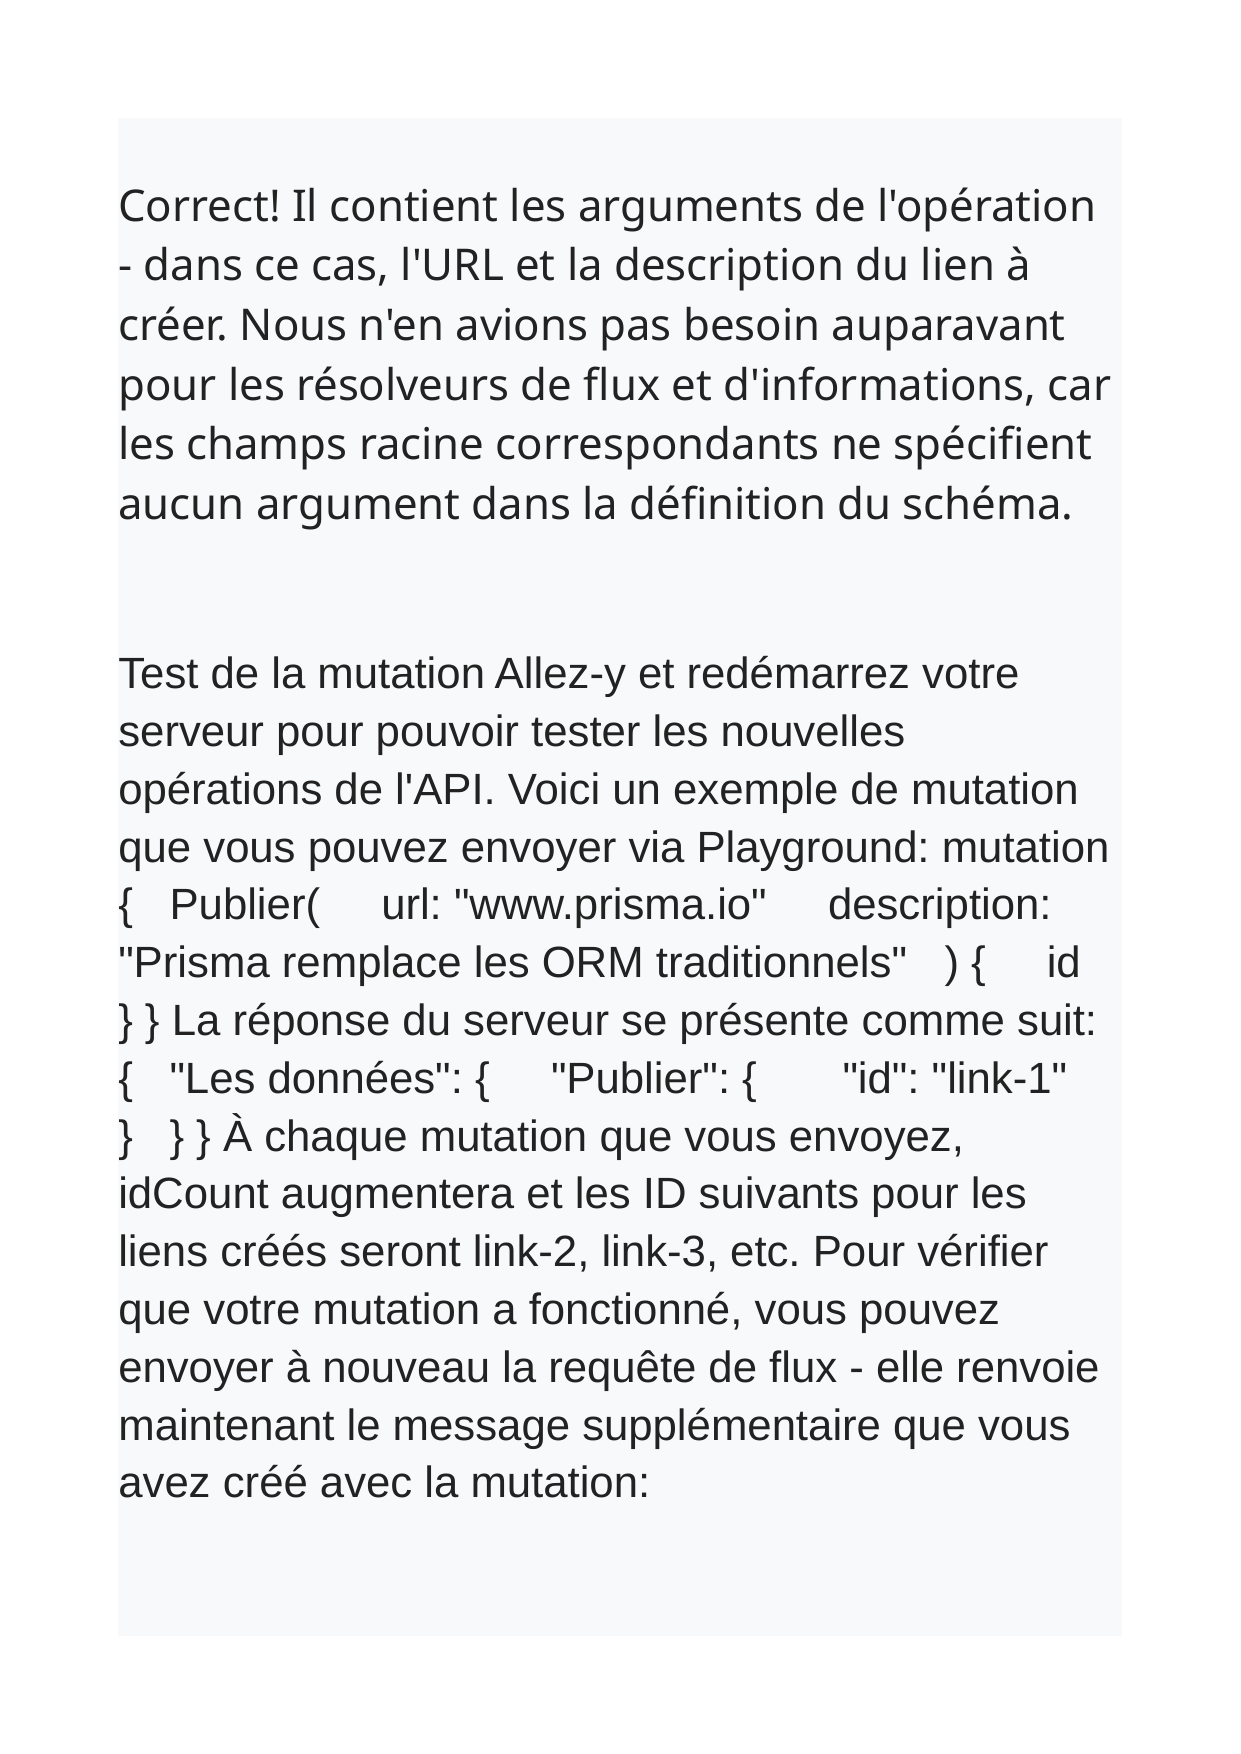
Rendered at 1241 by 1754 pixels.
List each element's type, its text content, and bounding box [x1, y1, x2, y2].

text Correct! Il contient les arguments de l'opération - dans ce cas, l'URL et la description du lien à créer. Nous n'en avions pas besoin auparavant pour les résolveurs de flux et d'informations, car les champs racine correspondants ne spécifient aucun argument dans la définition du schéma. [118, 174, 1122, 532]
text Test de la mutation Allez-y et redémarrez votre serveur pour pouvoir tester les nouvelles opérations de l'API. Voici un exemple de mutation que vous pouvez envoyer via Playground: mutation { Publier( url: "www.prisma.io" description: "Prisma remplace les ORM traditionnels" ) { id } } La réponse du serveur se présente comme suit: { "Les données": { "Publier": { "id": "link-1" } } } À chaque mutation que vous envoyez, idCount augmentera et les ID suivants pour les liens créés seront link-2, link-3, etc. Pour vérifier que votre mutation a fonctionné, vous pouvez envoyer à nouveau la requête de flux - elle renvoie maintenant le message supplémentaire que vous avez créé avec la mutation: [118, 590, 1122, 1507]
